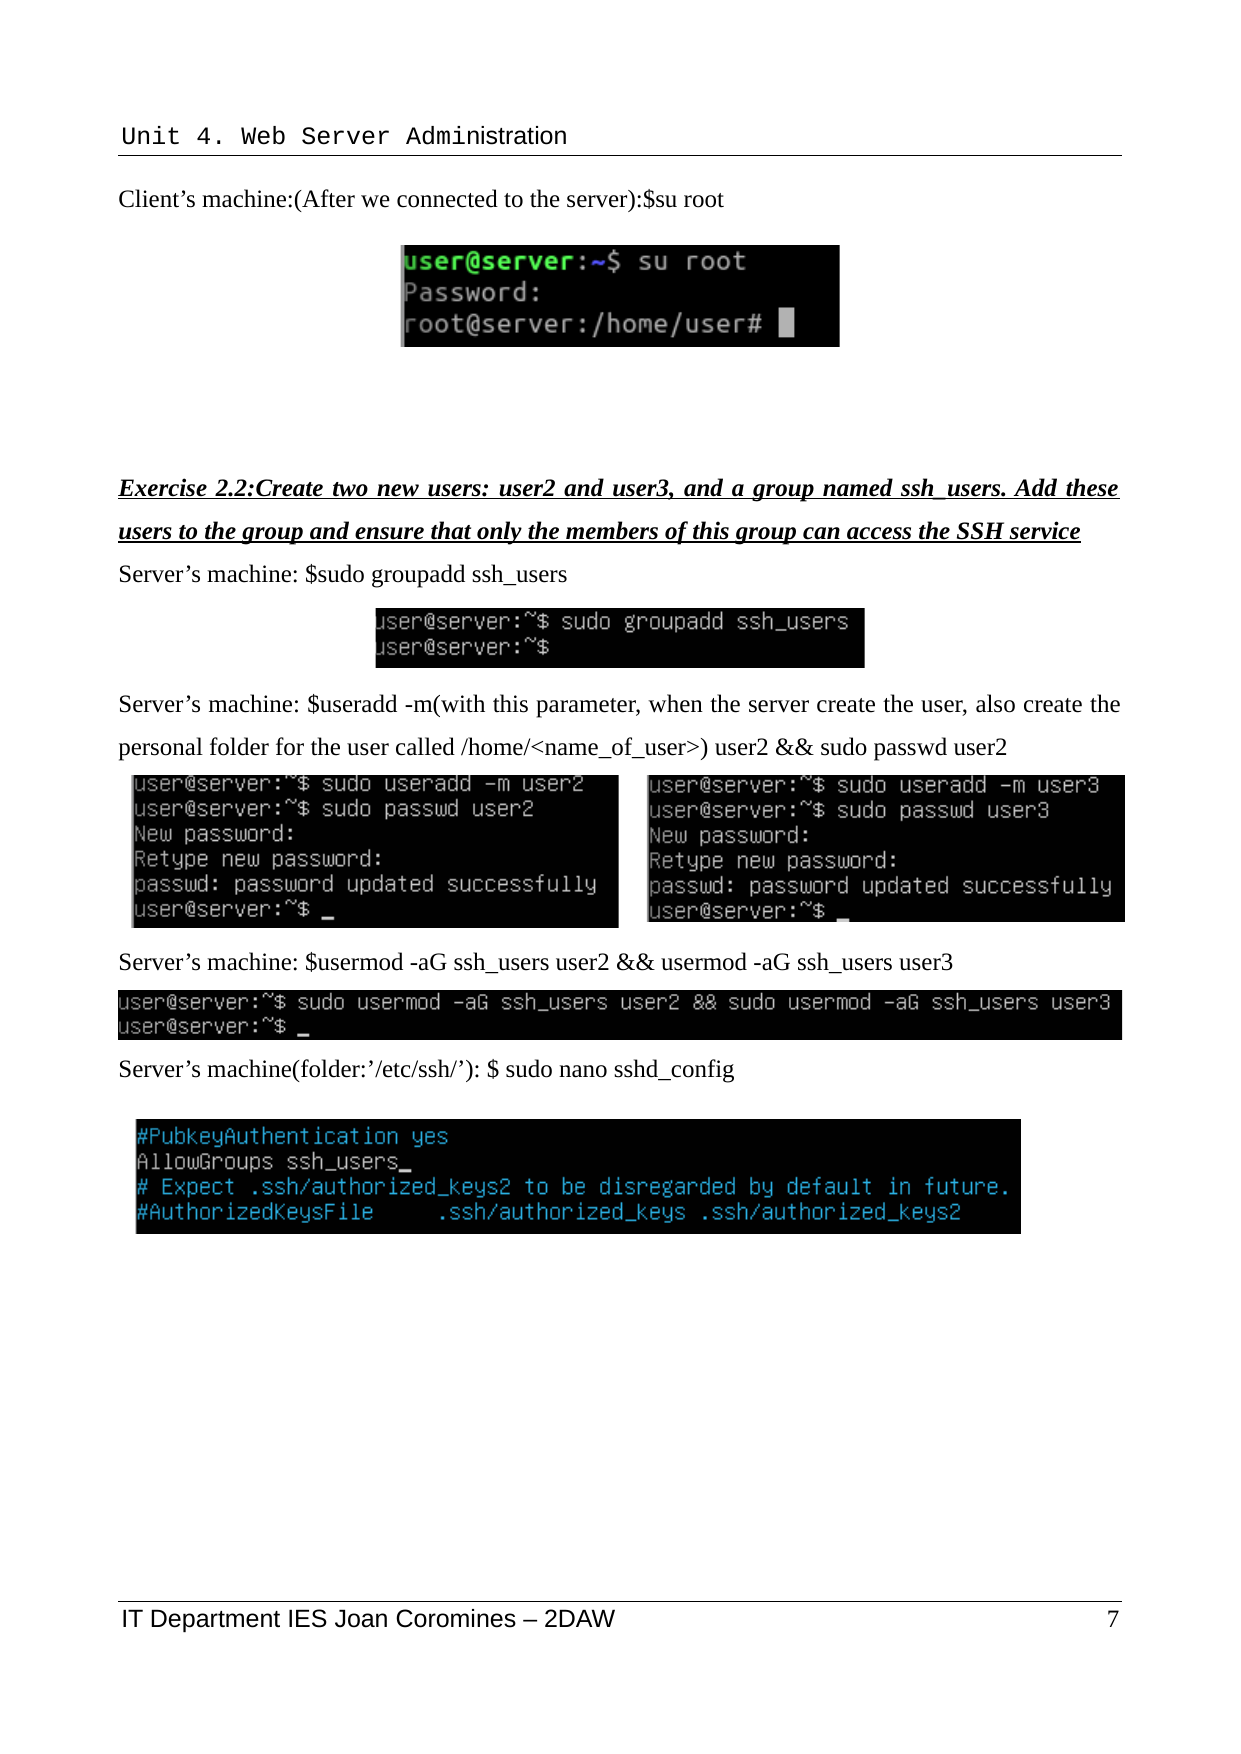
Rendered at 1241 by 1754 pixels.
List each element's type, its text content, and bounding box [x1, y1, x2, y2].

picture [646, 775, 1125, 922]
picture [135, 1119, 1021, 1234]
picture [400, 245, 840, 347]
text Exercise 2.2:Create two new users: user2 and user3, and a group named ssh_users. Add these users to the group and ensure that only the members of this group can access the SSH service [118, 473, 1122, 545]
text Server’s machine: $usermod -aG ssh_users user2 && usermod -aG ssh_users user3 [118, 947, 1122, 976]
text Server’s machine(folder:’/etc/ssh/’): $ sudo nano sshd_config [118, 1040, 1122, 1083]
picture [118, 990, 1123, 1040]
picture [131, 775, 619, 928]
text Client’s machine:(After we connected to the server):$su root [118, 184, 1122, 213]
picture [375, 608, 865, 668]
text Server’s machine: $sudo groupadd ssh_users [118, 559, 1122, 588]
text Server’s machine: $useradd -m(with this parameter, when the server create the user, also create the personal folder for the user called /home/<name_of_user>) user2 && sudo passwd user2 [118, 689, 1122, 761]
